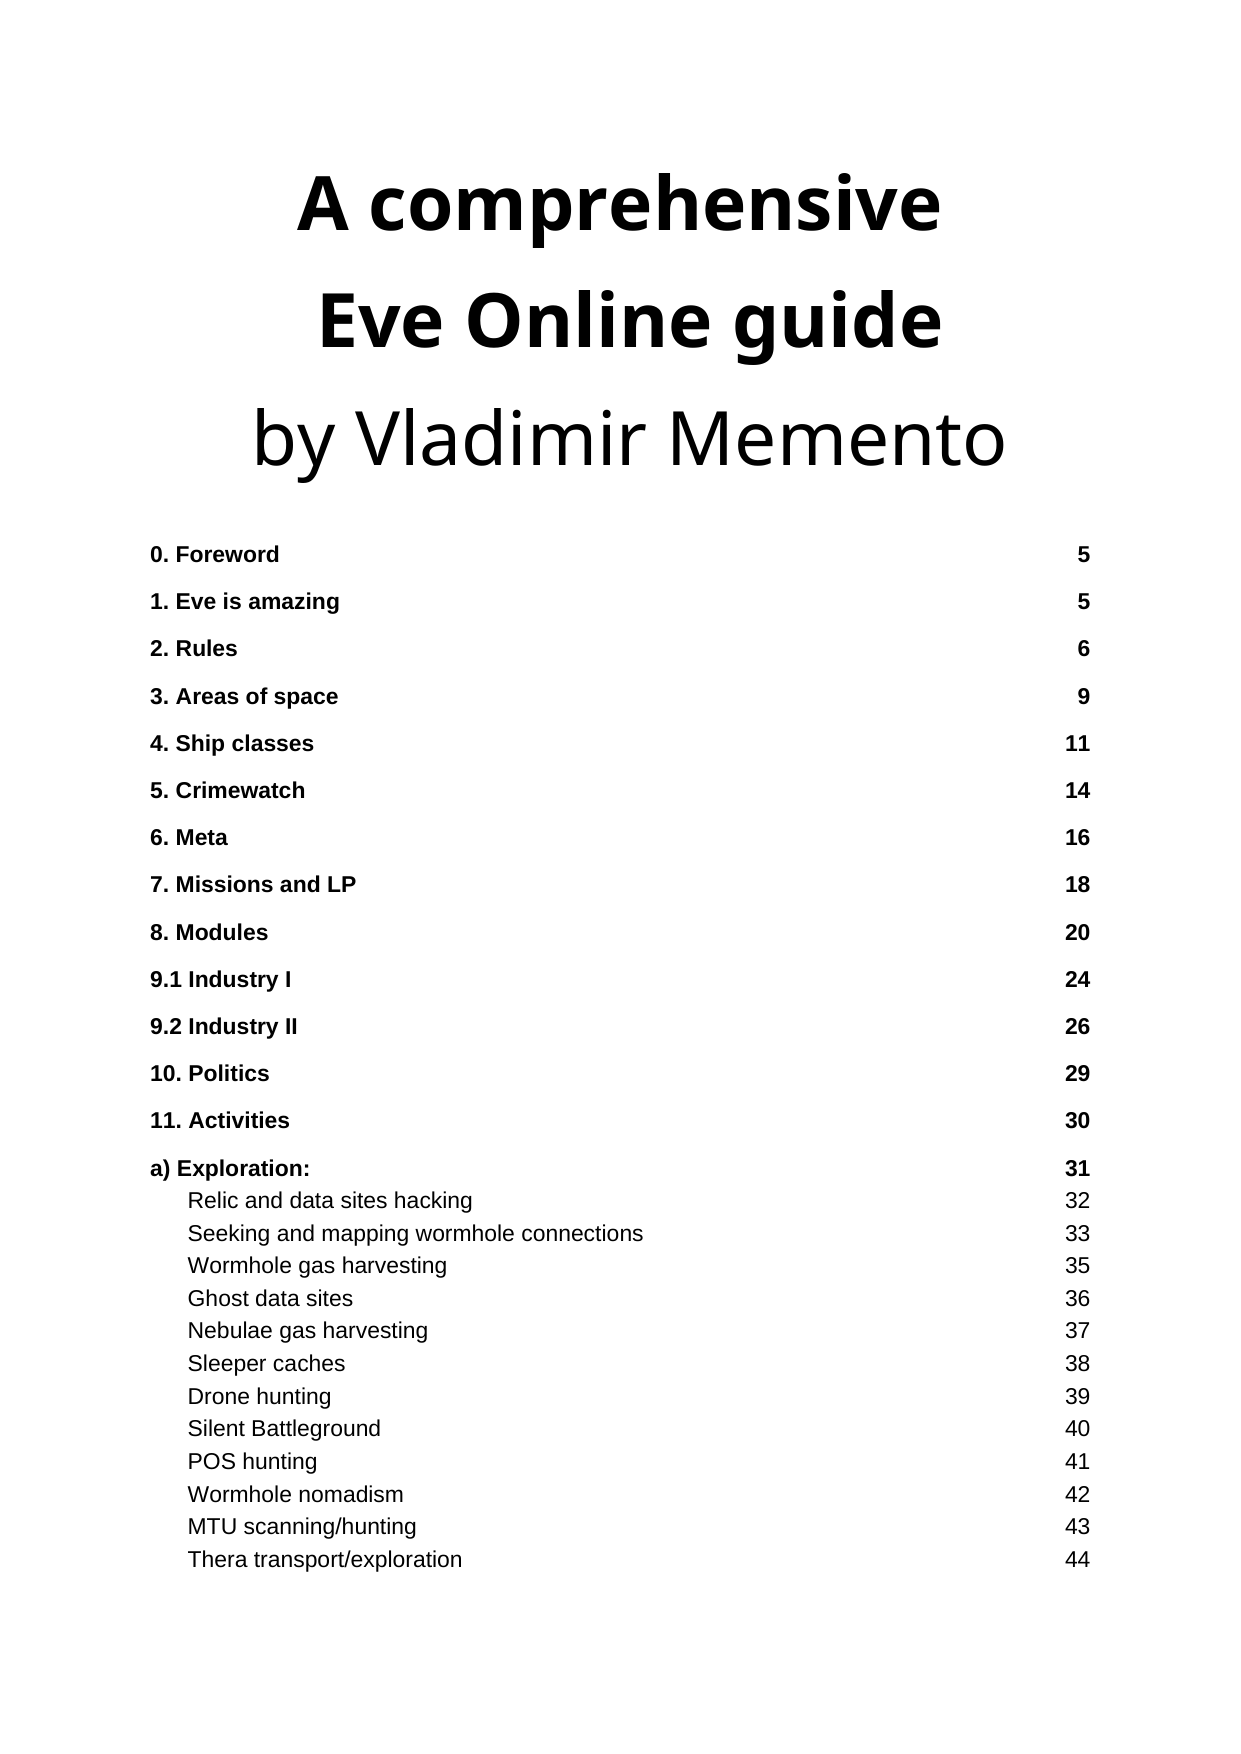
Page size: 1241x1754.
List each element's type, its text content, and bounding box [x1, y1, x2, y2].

text Silent Battleground 40 [187, 1415, 1090, 1442]
text 8. Modules 20 [150, 918, 1090, 945]
text Wormhole nomadism 42 [187, 1481, 1090, 1507]
text 10. Politics 29 [150, 1060, 1090, 1086]
text 9.1 Industry I 24 [150, 966, 1090, 992]
text Nebulae gas harvesting 37 [187, 1317, 1090, 1344]
text 4. Ship classes 11 [150, 730, 1090, 756]
text 0. Foreword 5 [150, 541, 1090, 567]
text 1. Eve is amazing 5 [150, 588, 1090, 614]
text Seeking and mapping wormhole connections 33 [187, 1220, 1090, 1246]
text 9.2 Industry II 26 [150, 1013, 1090, 1039]
text MTU scanning/hunting 43 [187, 1513, 1090, 1539]
text Thera transport/exploration 44 [187, 1546, 1090, 1572]
text Sleeper caches 38 [187, 1350, 1090, 1376]
text 7. Missions and LP 18 [150, 871, 1090, 898]
text Eve Online guide [150, 267, 1090, 370]
text A comprehensive [150, 150, 1090, 252]
text Wormhole gas harvesting 35 [187, 1252, 1090, 1279]
text 11. Activities 30 [150, 1107, 1090, 1134]
text Ghost data sites 36 [187, 1285, 1090, 1311]
text 2. Rules 6 [150, 635, 1090, 662]
text Drone hunting 39 [187, 1383, 1090, 1409]
text 6. Meta 16 [150, 824, 1090, 851]
text 5. Crimewatch 14 [150, 777, 1090, 803]
text Relic and data sites hacking 32 [187, 1187, 1090, 1213]
text a) Exploration: 31 [150, 1154, 1090, 1181]
text by Vladimir Memento [150, 385, 1090, 487]
text POS hunting 41 [187, 1448, 1090, 1474]
text 3. Areas of space 9 [150, 683, 1090, 709]
